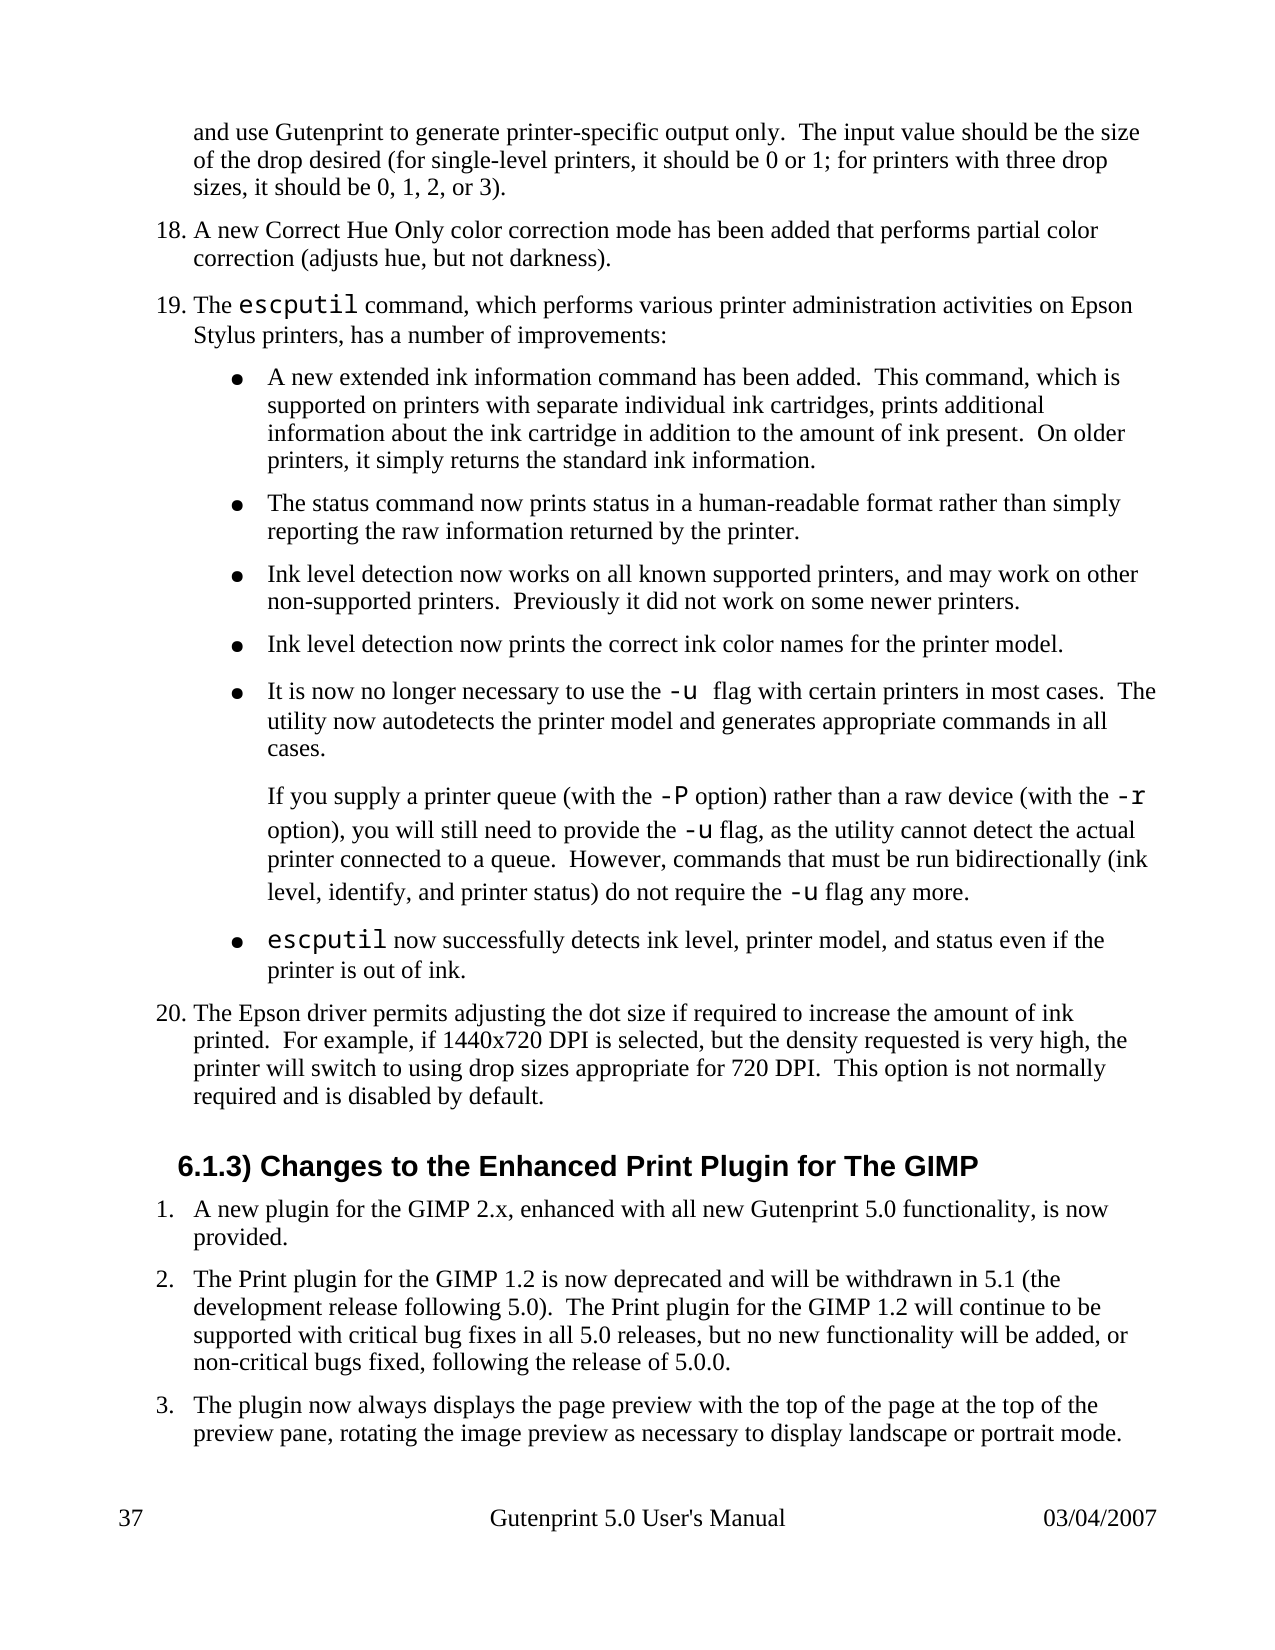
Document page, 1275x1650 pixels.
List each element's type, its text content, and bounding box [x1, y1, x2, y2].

list escputil now successfully detects ink level, printer model, and status even if the printer is out of ink. [229, 922, 1157, 984]
list It is now no longer necessary to use the -u flag with certain printers in most cases. The utility now autodetects the printer model and generates appropriate commands in all cases. [229, 673, 1157, 762]
list The Print plugin for the GIMP 1.2 is now deprecated and will be withdrawn in 5.1 (the development release following 5.0). The Print plugin for the GIMP 1.2 will continue to be supported with critical bug fixes in all 5.0 releases, but no new functionality will be added, or non-critical bugs fixed, following the release of 5.0.0. [156, 1265, 1157, 1376]
subtitle Changes to the Enhanced Print Plugin for The GIMP [177, 1150, 1157, 1182]
list A new Correct Hue Only color correction mode has been added that performs partial color correction (adjusts hue, but not darkness). [156, 216, 1157, 272]
list A new plugin for the GIMP 2.x, enhanced with all new Gutenprint 5.0 functionality, is now provided. [156, 1195, 1157, 1250]
list Ink level detection now works on all known supported printers, and may work on other non-supported printers. Previously it did not work on some newer printers. [229, 560, 1157, 615]
list The escputil command, which performs various printer administration activities on Epson Stylus printers, has a number of improvements: [156, 287, 1157, 348]
list The Epson driver permits adjusting the dot size if required to increase the amount of ink printed. For example, if 1440x720 DPI is selected, but the density requested is very high, the printer will switch to using drop sizes appropriate for 720 DPI. This option is not normally required and is disabled by default. [156, 999, 1157, 1110]
list and use Gutenprint to generate printer-specific output only. The input value should be the size of the drop desired (for single-level printers, it should be 0 or 1; for printers with three drop sizes, it should be 0, 1, 2, or 3). [156, 118, 1157, 201]
list A new extended ink information command has been added. This command, which is supported on printers with separate individual ink cartridges, prints additional information about the ink cartridge in addition to the amount of ink present. On older printers, it simply returns the standard ink information. [229, 363, 1157, 474]
list Ink level detection now prints the correct ink color names for the printer model. [229, 630, 1157, 658]
list The status command now prints status in a human-readable format rather than simply reporting the raw information returned by the printer. [229, 489, 1157, 545]
list The plugin now always displays the page preview with the top of the page at the top of the preview pane, rotating the image preview as necessary to display landscape or portrait mode. [156, 1391, 1157, 1447]
list If you supply a printer queue (with the -P option) rather than a raw device (with the -r option), you will still need to provide the -u flag, as the utility cannot detect the actual printer connected to a queue. However, commands that must be run bidirectionally (ink level, identify, and printer status) do not require the -u flag any more. [229, 777, 1157, 907]
